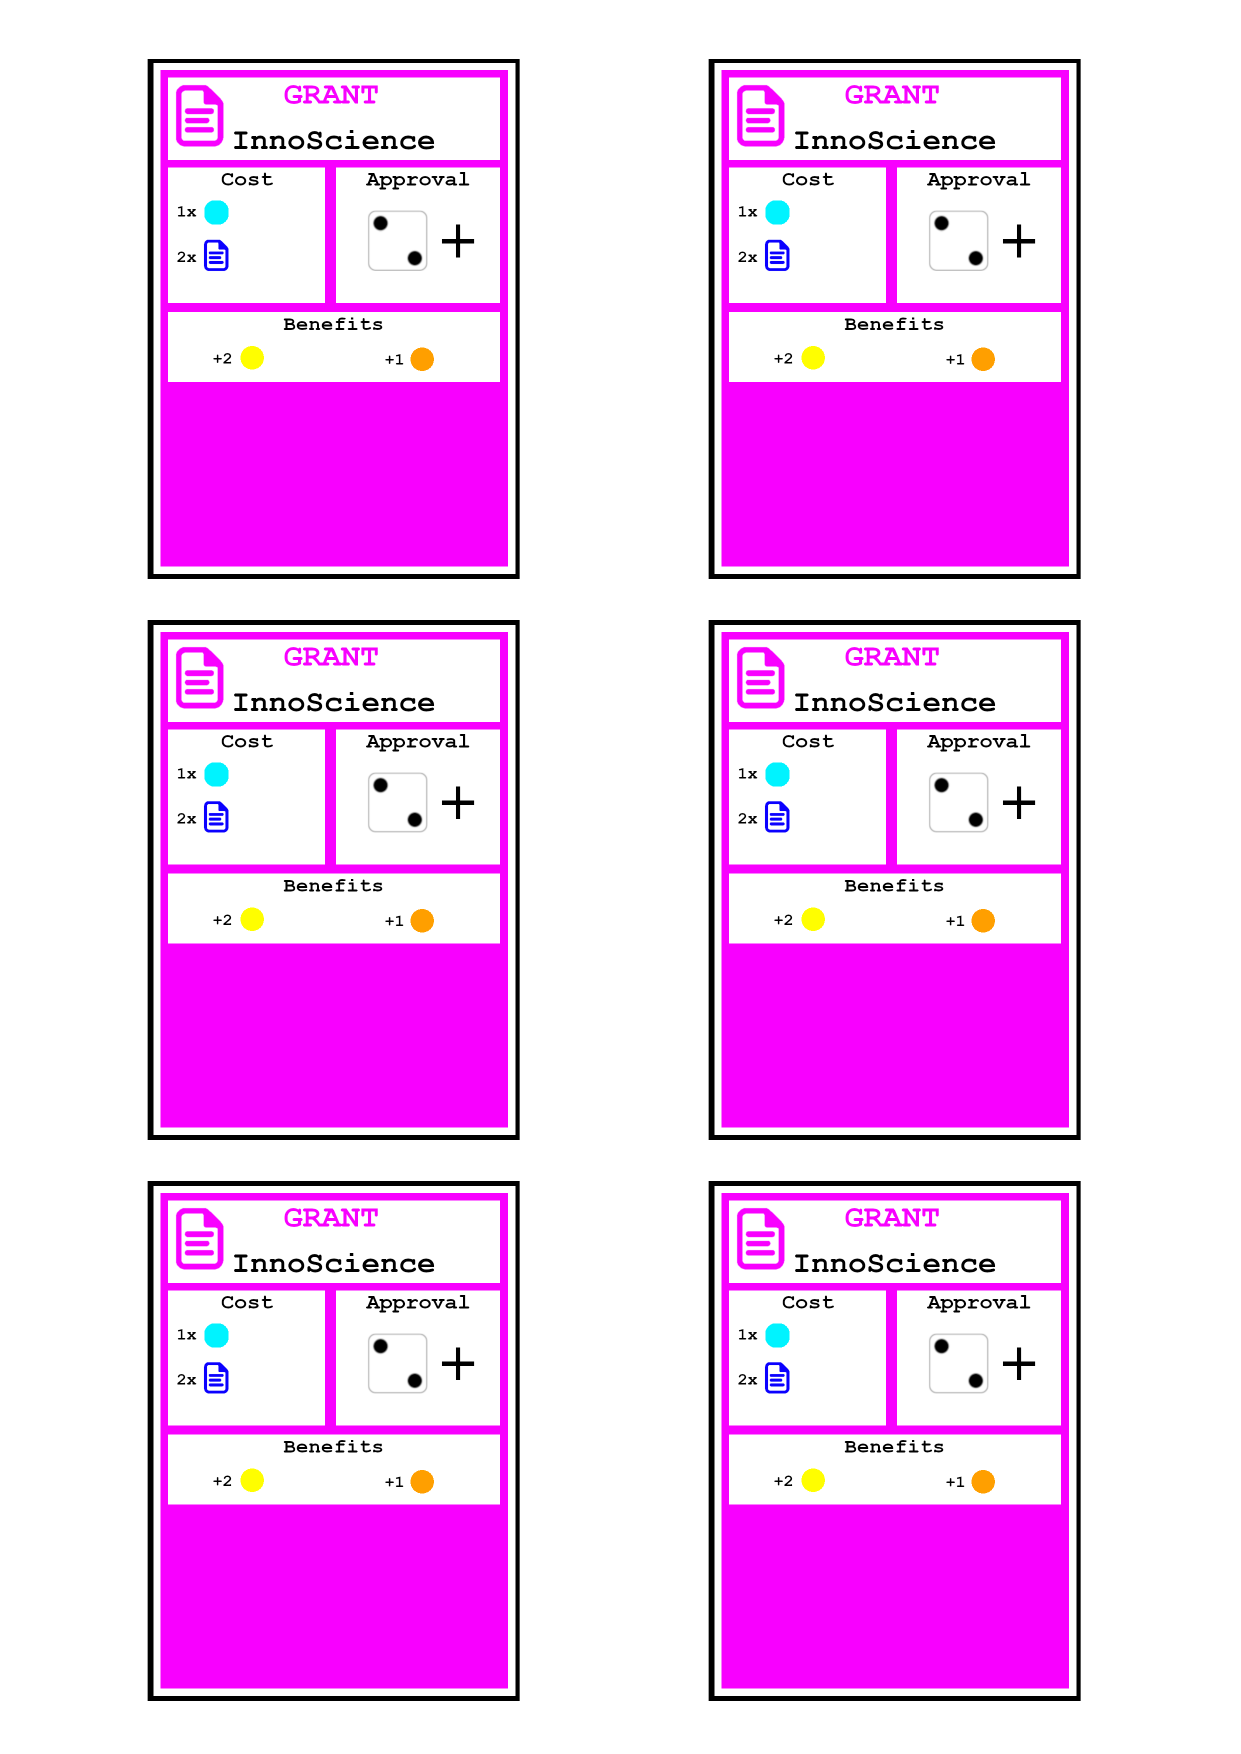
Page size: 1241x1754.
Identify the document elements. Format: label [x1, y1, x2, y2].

picture [708, 1181, 1081, 1701]
picture [147, 620, 520, 1140]
picture [147, 59, 520, 579]
picture [147, 1181, 520, 1701]
picture [708, 59, 1081, 579]
picture [708, 620, 1081, 1140]
